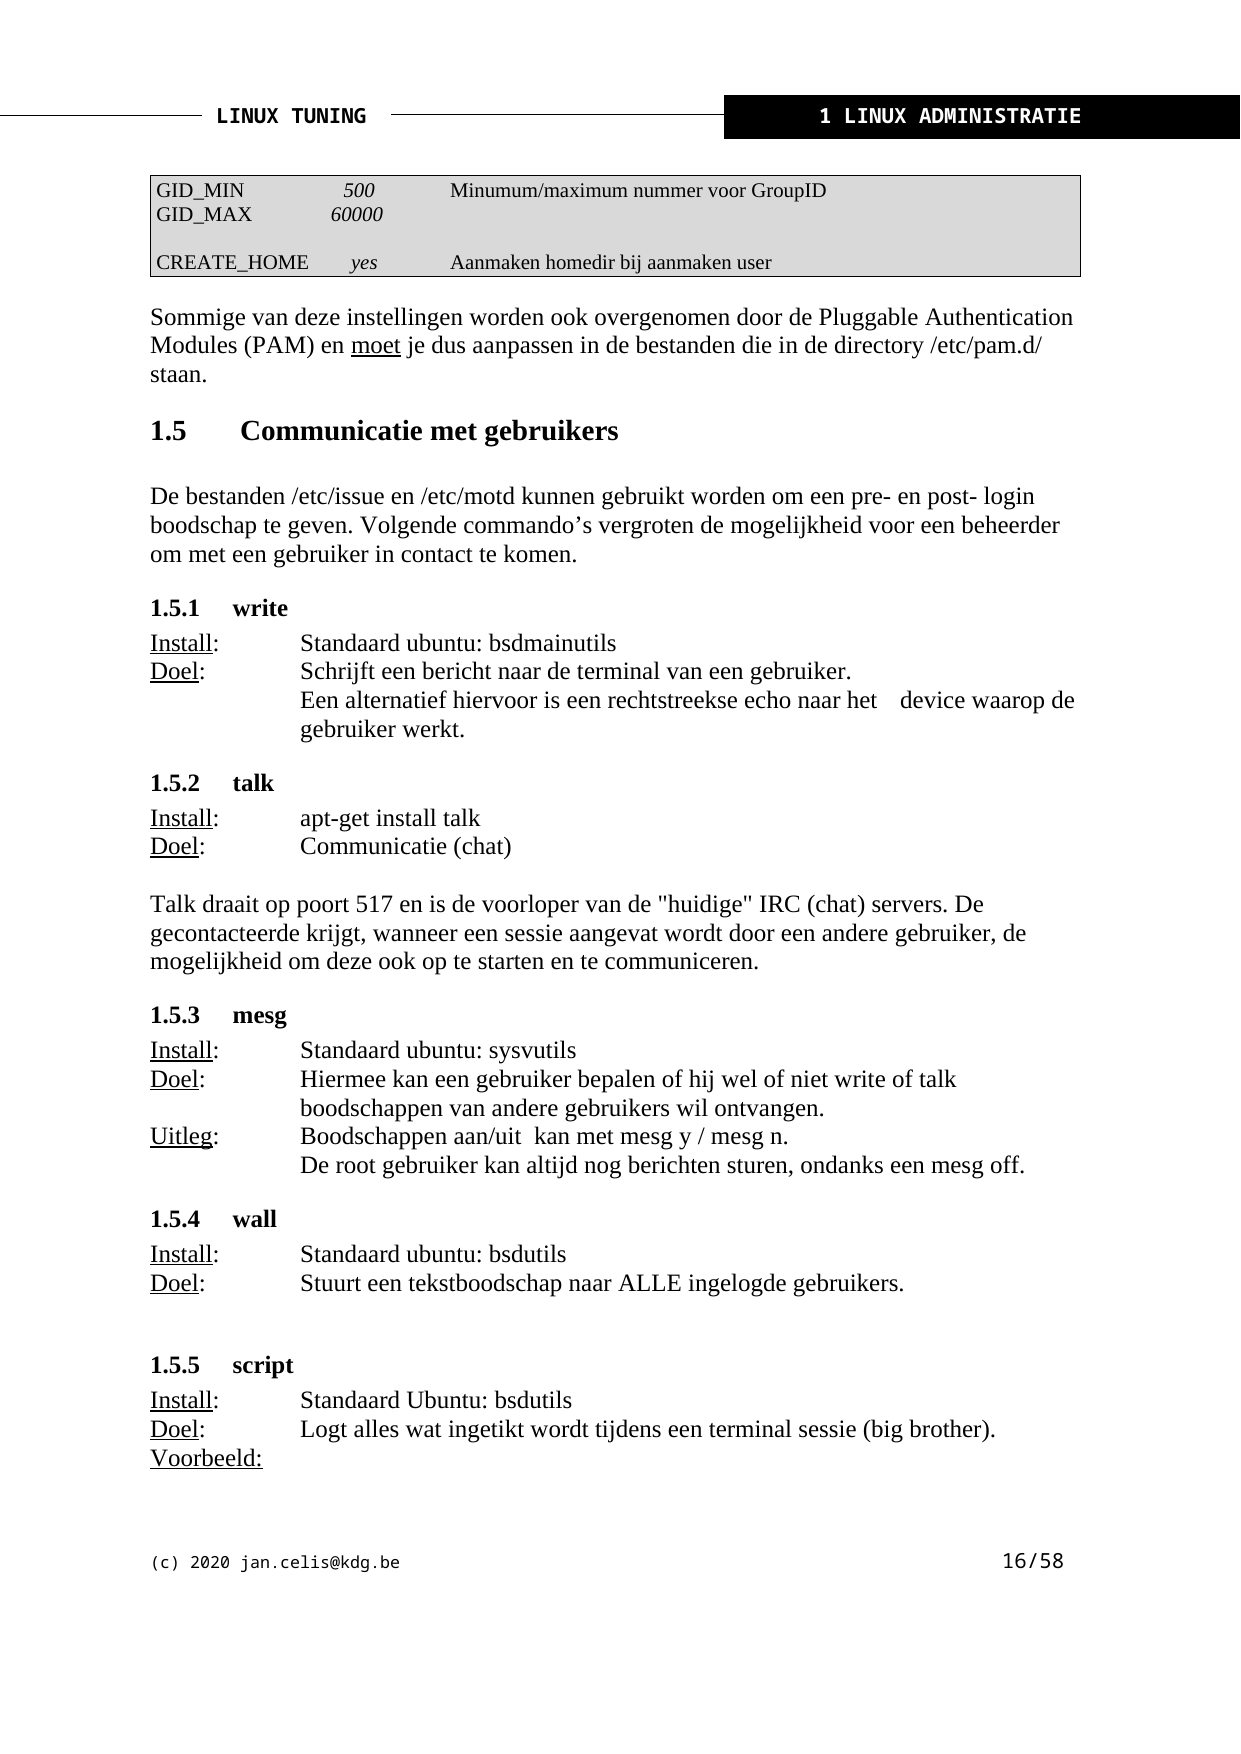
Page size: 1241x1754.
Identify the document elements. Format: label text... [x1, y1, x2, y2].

text Voorbeeld: [150, 1443, 1081, 1471]
text De bestanden /etc/issue en /etc/motd kunnen gebruikt worden om een pre- en post- login boodschap te geven. Volgende commando’s vergroten de mogelijkheid voor een beheerder om met een gebruiker in contact te komen. [150, 481, 1081, 568]
text Doel: Logt alles wat ingetikt wordt tijdens een terminal sessie (big brother). [150, 1414, 1081, 1443]
text Install: Standaard ubuntu: sysvutils [150, 1035, 1081, 1064]
text Doel: Communicatie (chat) [150, 831, 1081, 860]
text Install: Standaard Ubuntu: bsdutils [150, 1385, 1081, 1414]
subtitle wall [150, 1204, 1081, 1233]
text Install: apt-get install talk [150, 803, 1081, 831]
subtitle mesg [150, 1000, 1081, 1029]
subtitle Communicatie met gebruikers [150, 413, 1081, 446]
subtitle script [150, 1350, 1081, 1379]
text GID_MIN 500 Minumum/maximum nummer voor GroupID GID_MAX 60000 CREATE_HOME yes Aanmaken homedir bij aanmaken user [151, 176, 1080, 276]
text Sommige van deze instellingen worden ook overgenomen door de Pluggable Authentication Modules (PAM) en moet je dus aanpassen in de bestanden die in de directory /etc/pam.d/ staan. [150, 302, 1081, 388]
text Een alternatief hiervoor is een rechtstreekse echo naar het device waarop de [150, 685, 1081, 714]
text Doel: Stuurt een tekstboodschap naar ALLE ingelogde gebruikers. [150, 1268, 1081, 1296]
text Doel: Hiermee kan een gebruiker bepalen of hij wel of niet write of talk [150, 1064, 1081, 1093]
text Install: Standaard ubuntu: bsdutils [150, 1239, 1081, 1268]
text Uitleg: Boodschappen aan/uit kan met mesg y / mesg n. [150, 1121, 1081, 1150]
text Doel: Schrijft een bericht naar de terminal van een gebruiker. [150, 656, 1081, 685]
subtitle write [150, 593, 1081, 621]
subtitle talk [150, 768, 1081, 796]
text Talk draait op poort 517 en is de voorloper van de "huidige" IRC (chat) servers. De gecontacteerde krijgt, wanneer een sessie aangevat wordt door een andere gebruiker, de mogelijkheid om deze ook op te starten en te communiceren. [150, 889, 1081, 975]
text De root gebruiker kan altijd nog berichten sturen, ondanks een mesg off. [150, 1150, 1081, 1179]
text gebruiker werkt. [150, 714, 1081, 743]
text boodschappen van andere gebruikers wil ontvangen. [150, 1093, 1081, 1121]
text Install: Standaard ubuntu: bsdmainutils [150, 628, 1081, 656]
